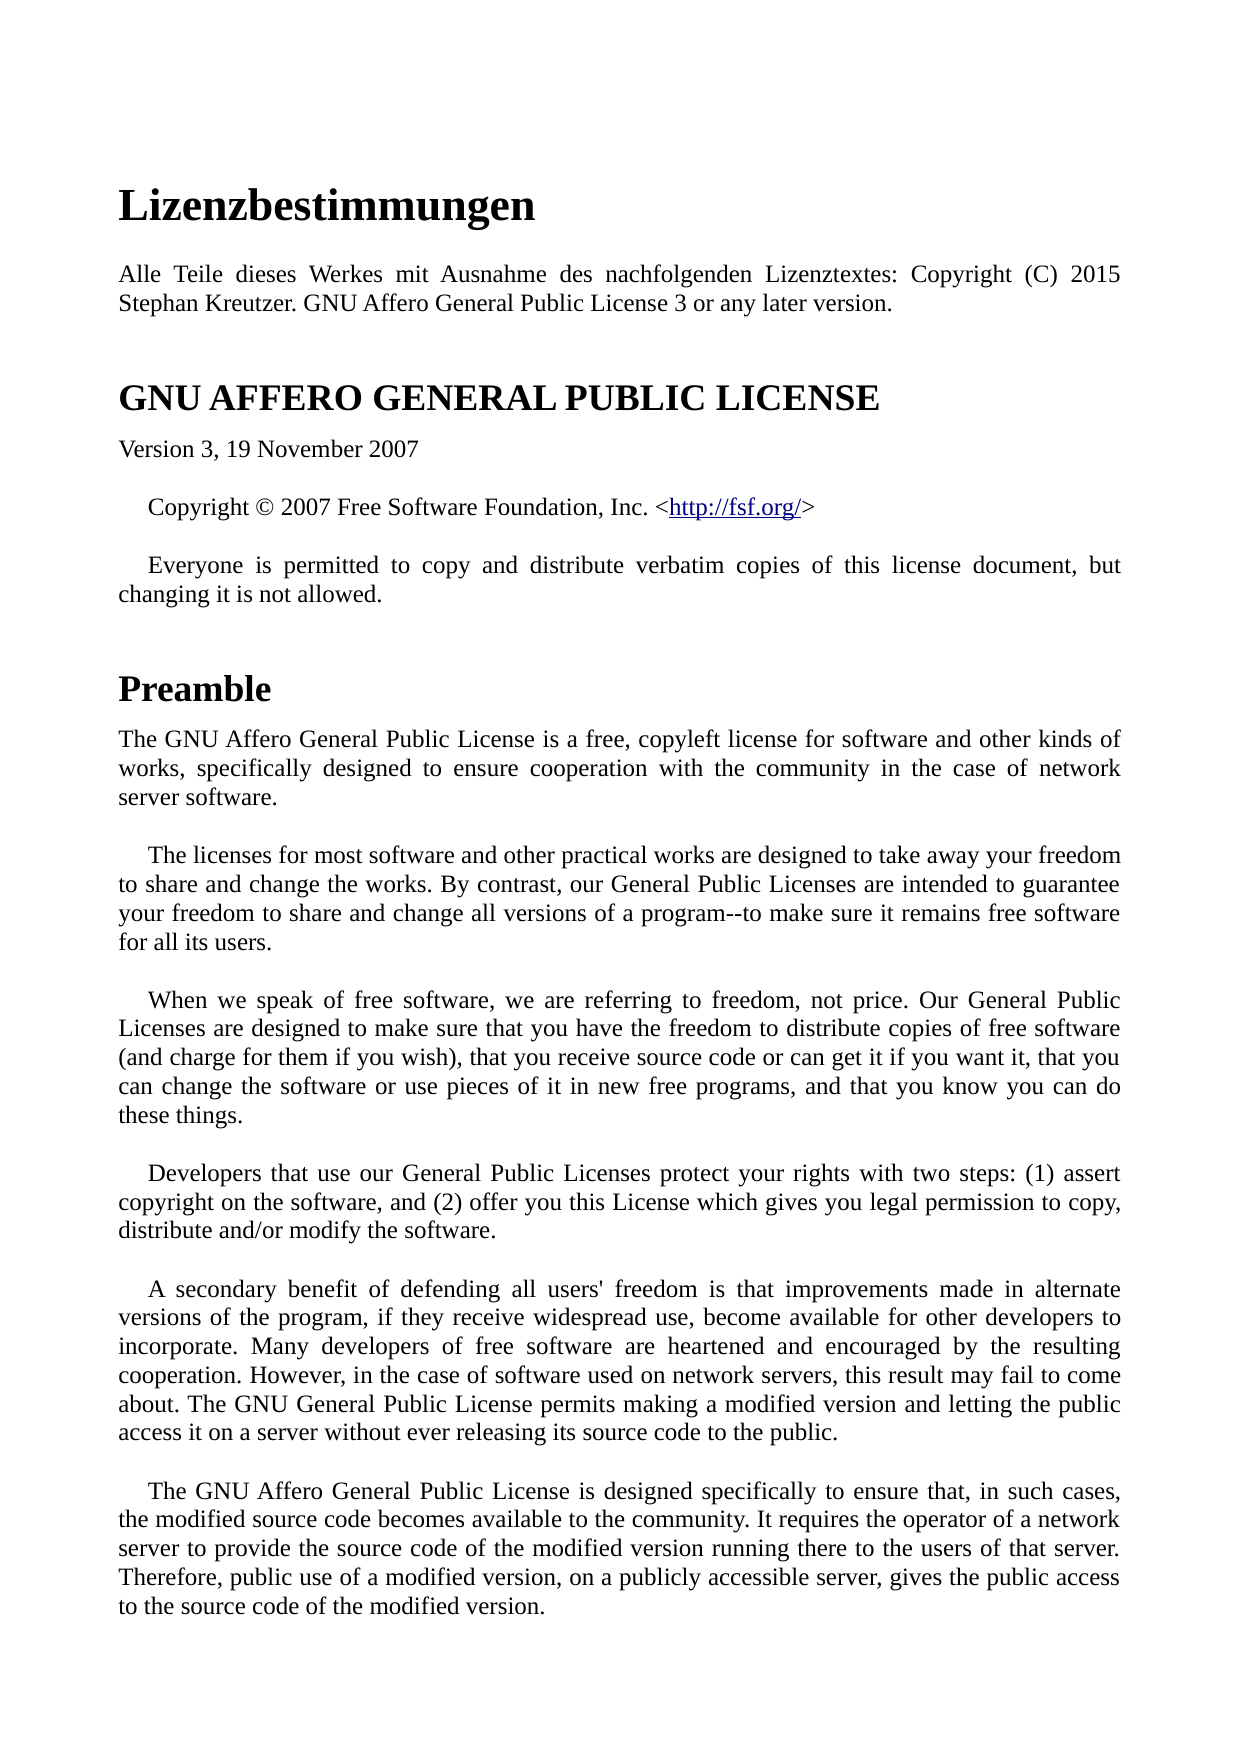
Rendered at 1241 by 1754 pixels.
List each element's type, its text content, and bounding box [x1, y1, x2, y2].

text Developers that use our General Public Licenses protect your rights with two steps: (1) assert copyright on the software, and (2) offer you this License which gives you legal permission to copy, distribute and/or modify the software. [118, 1158, 1122, 1244]
text Version 3, 19 November 2007 [118, 434, 1122, 462]
subtitle Preamble [118, 667, 1122, 710]
subtitle Lizenzbestimmungen [118, 177, 1122, 230]
text A secondary benefit of defending all users' freedom is that improvements made in alternate versions of the program, if they receive widespread use, become available for other developers to incorporate. Many developers of free software are heartened and encouraged by the resulting cooperation. However, in the case of software used on network servers, this result may fail to come about. The GNU General Public License permits making a modified version and letting the public access it on a server without ever releasing its source code to the public. [118, 1274, 1122, 1446]
text Everyone is permitted to copy and distribute verbatim copies of this license document, but changing it is not allowed. [118, 550, 1122, 608]
text Copyright © 2007 Free Software Foundation, Inc. <http://fsf.org/> [118, 492, 1122, 521]
subtitle GNU AFFERO GENERAL PUBLIC LICENSE [118, 376, 1122, 419]
text The GNU Affero General Public License is designed specifically to ensure that, in such cases, the modified source code becomes available to the community. It requires the operator of a network server to provide the source code of the modified version running there to the users of that server. Therefore, public use of a modified version, on a publicly accessible server, gives the public access to the source code of the modified version. [118, 1476, 1122, 1619]
text The licenses for most software and other practical works are designed to take away your freedom to share and change the works. By contrast, our General Public Licenses are intended to guarantee your freedom to share and change all versions of a program--to make sure it remains free software for all its users. [118, 840, 1122, 955]
text When we speak of free software, we are referring to freedom, not price. Our General Public Licenses are designed to make sure that you have the freedom to distribute copies of free software (and charge for them if you wish), that you receive source code or can get it if you want it, that you can change the software or use pieces of it in new free programs, and that you know you can do these things. [118, 985, 1122, 1128]
text Alle Teile dieses Werkes mit Ausnahme des nachfolgenden Lizenztextes: Copyright (C) 2015 Stephan Kreutzer. GNU Affero General Public License 3 or any later version. [118, 259, 1122, 317]
text The GNU Affero General Public License is a free, copyleft license for software and other kinds of works, specifically designed to ensure cooperation with the community in the case of network server software. [118, 724, 1122, 811]
